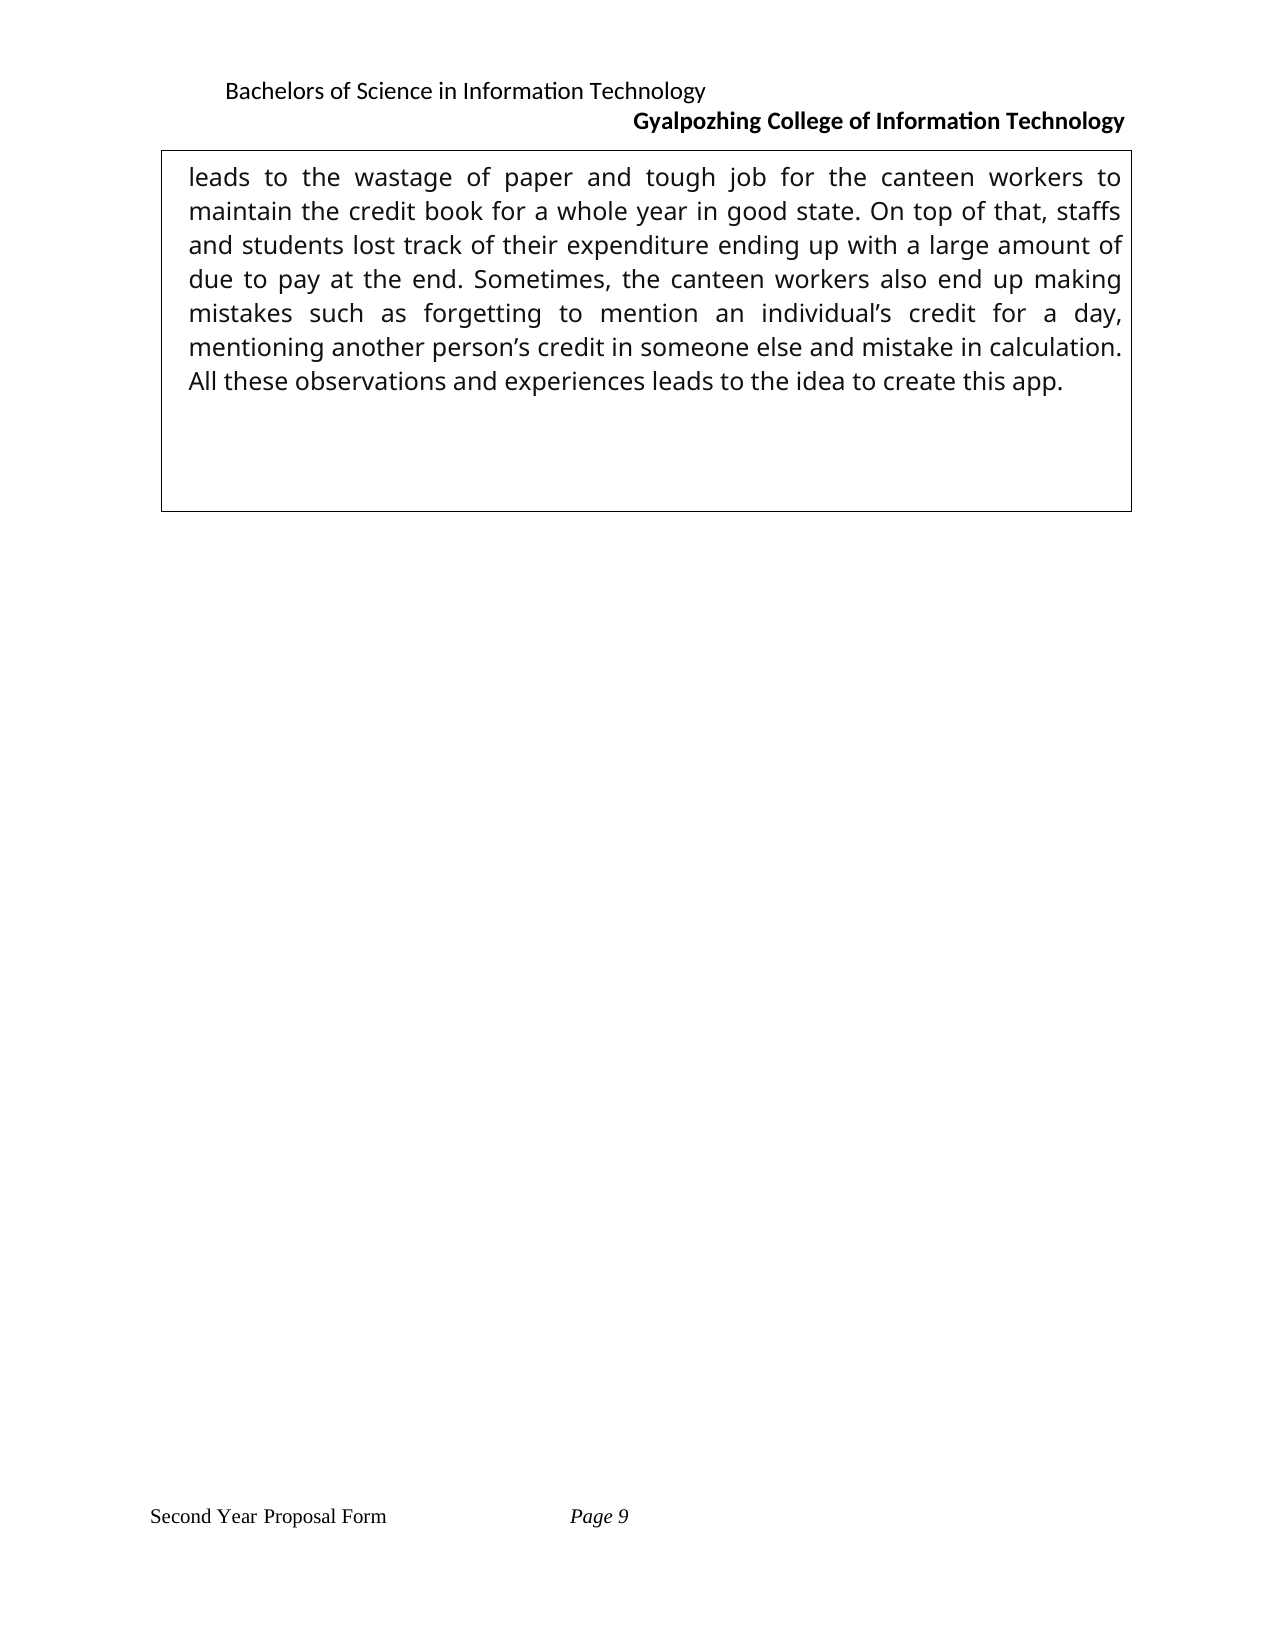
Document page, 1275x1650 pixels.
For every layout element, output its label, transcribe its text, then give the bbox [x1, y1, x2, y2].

table_cell leads to the wastage of paper and tough job for the canteen workers to maintain the credit book for a whole year in good state. On top of that, staffs and students lost track of their expenditure ending up with a large amount of due to pay at the end. Sometimes, the canteen workers also end up making mistakes such as forgetting to mention an individual’s credit for a day, mentioning another person’s credit in someone else and mistake in calculation. All these observations and experiences leads to the idea to create this app. [162, 151, 1131, 465]
table_cell [162, 465, 1131, 511]
